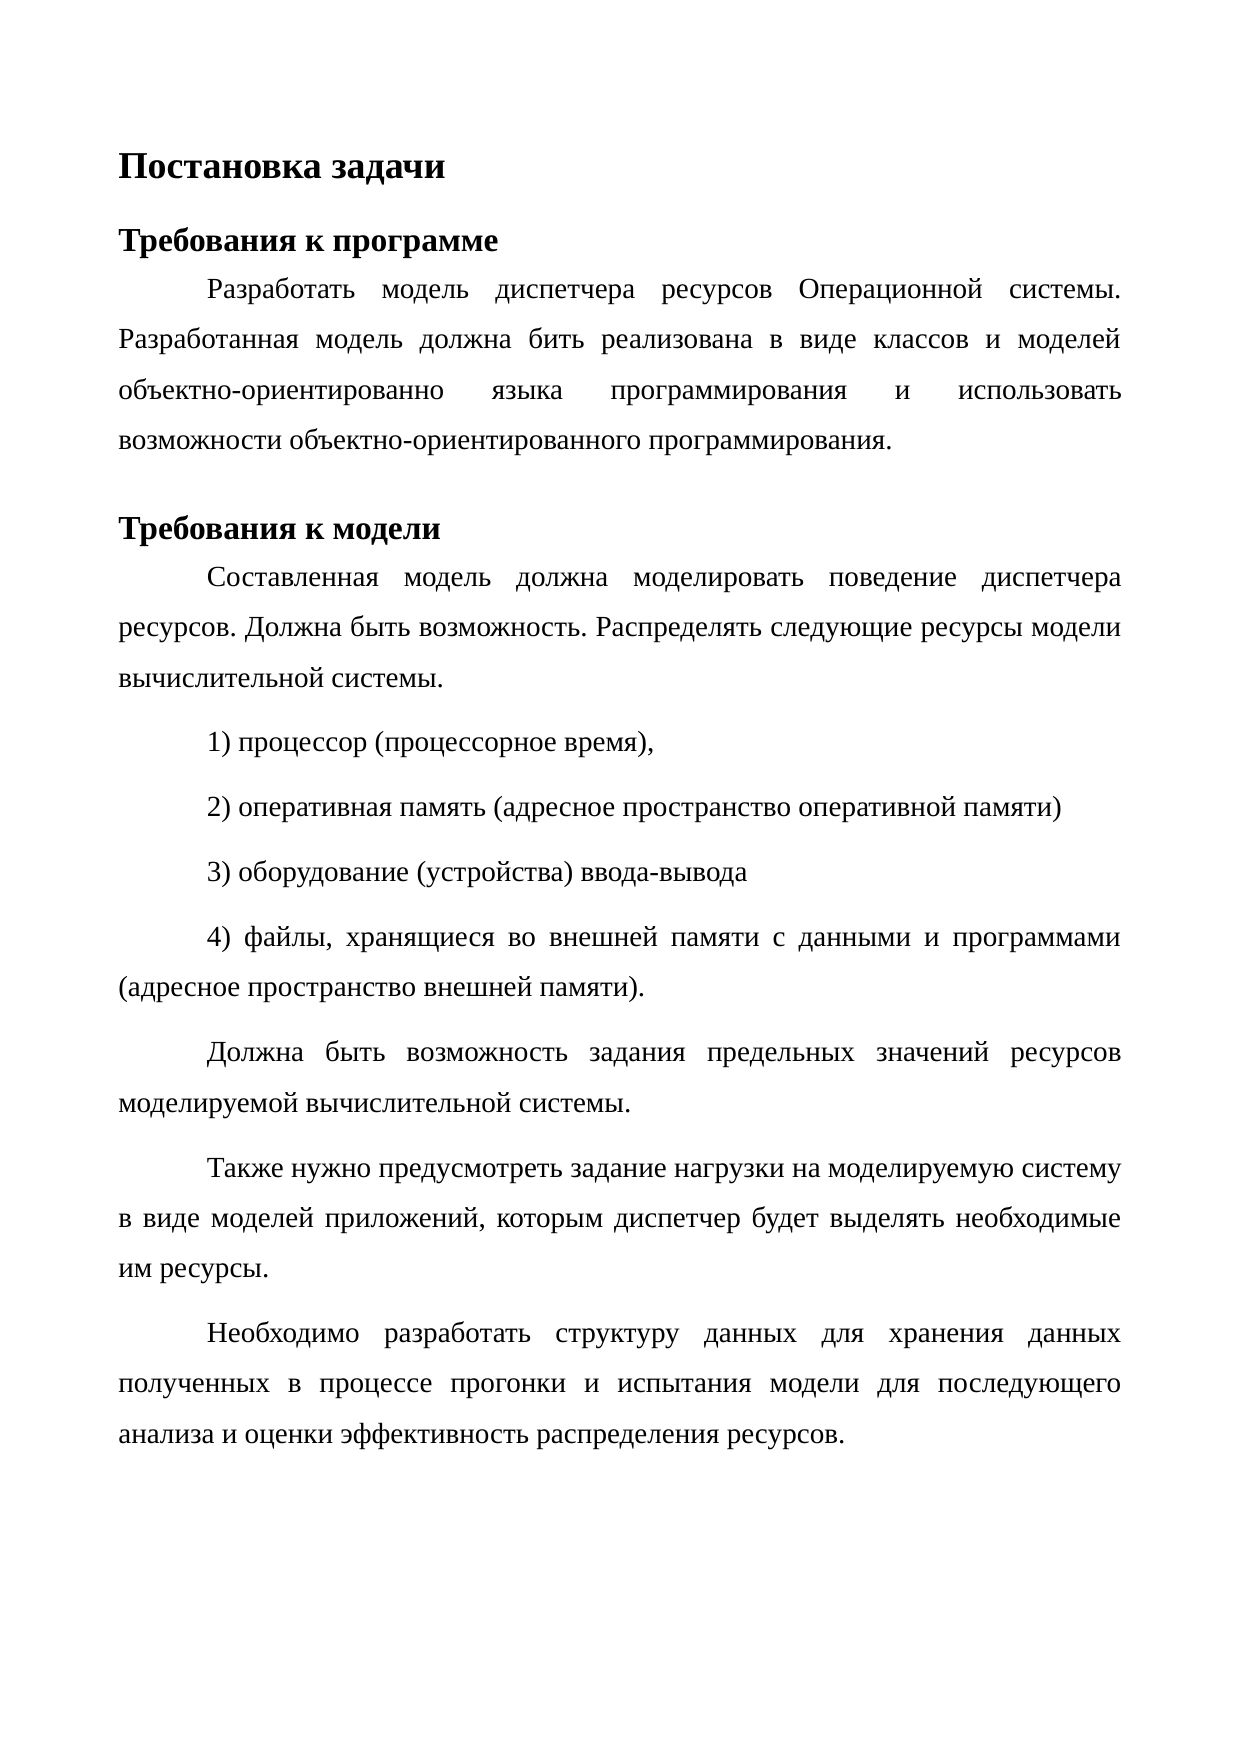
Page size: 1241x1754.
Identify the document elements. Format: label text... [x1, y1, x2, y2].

text 1) процессор (процессорное время), [118, 724, 1122, 758]
subtitle Требования к программе [118, 220, 1122, 259]
text 4) файлы, хранящиеся во внешней памяти с данными и программами (адресное пространство внешней памяти). [118, 919, 1122, 1003]
text Разработать модель диспетчера ресурсов Операционной системы. Разработанная модель должна бить реализована в виде классов и моделей объектно-ориентированно языка программирования и использовать возможности объектно-ориентированного программирования. [118, 271, 1122, 456]
text Также нужно предусмотреть задание нагрузки на моделируемую систему в виде моделей приложений, которым диспетчер будет выделять необходимые им ресурсы. [118, 1150, 1122, 1284]
text 3) оборудование (устройства) ввода-вывода [118, 854, 1122, 888]
text 2) оперативная память (адресное пространство оперативной памяти) [118, 789, 1122, 823]
subtitle Постановка задачи [118, 143, 1122, 187]
subtitle Требования к модели [118, 508, 1122, 547]
text Составленная модель должна моделировать поведение диспетчера ресурсов. Должна быть возможность. Распределять следующие ресурсы модели вычислительной системы. [118, 559, 1122, 693]
text Должна быть возможность задания предельных значений ресурсов моделируемой вычислительной системы. [118, 1034, 1122, 1118]
text Необходимо разработать структуру данных для хранения данных полученных в процессе прогонки и испытания модели для последующего анализа и оценки эффективность распределения ресурсов. [118, 1315, 1122, 1449]
